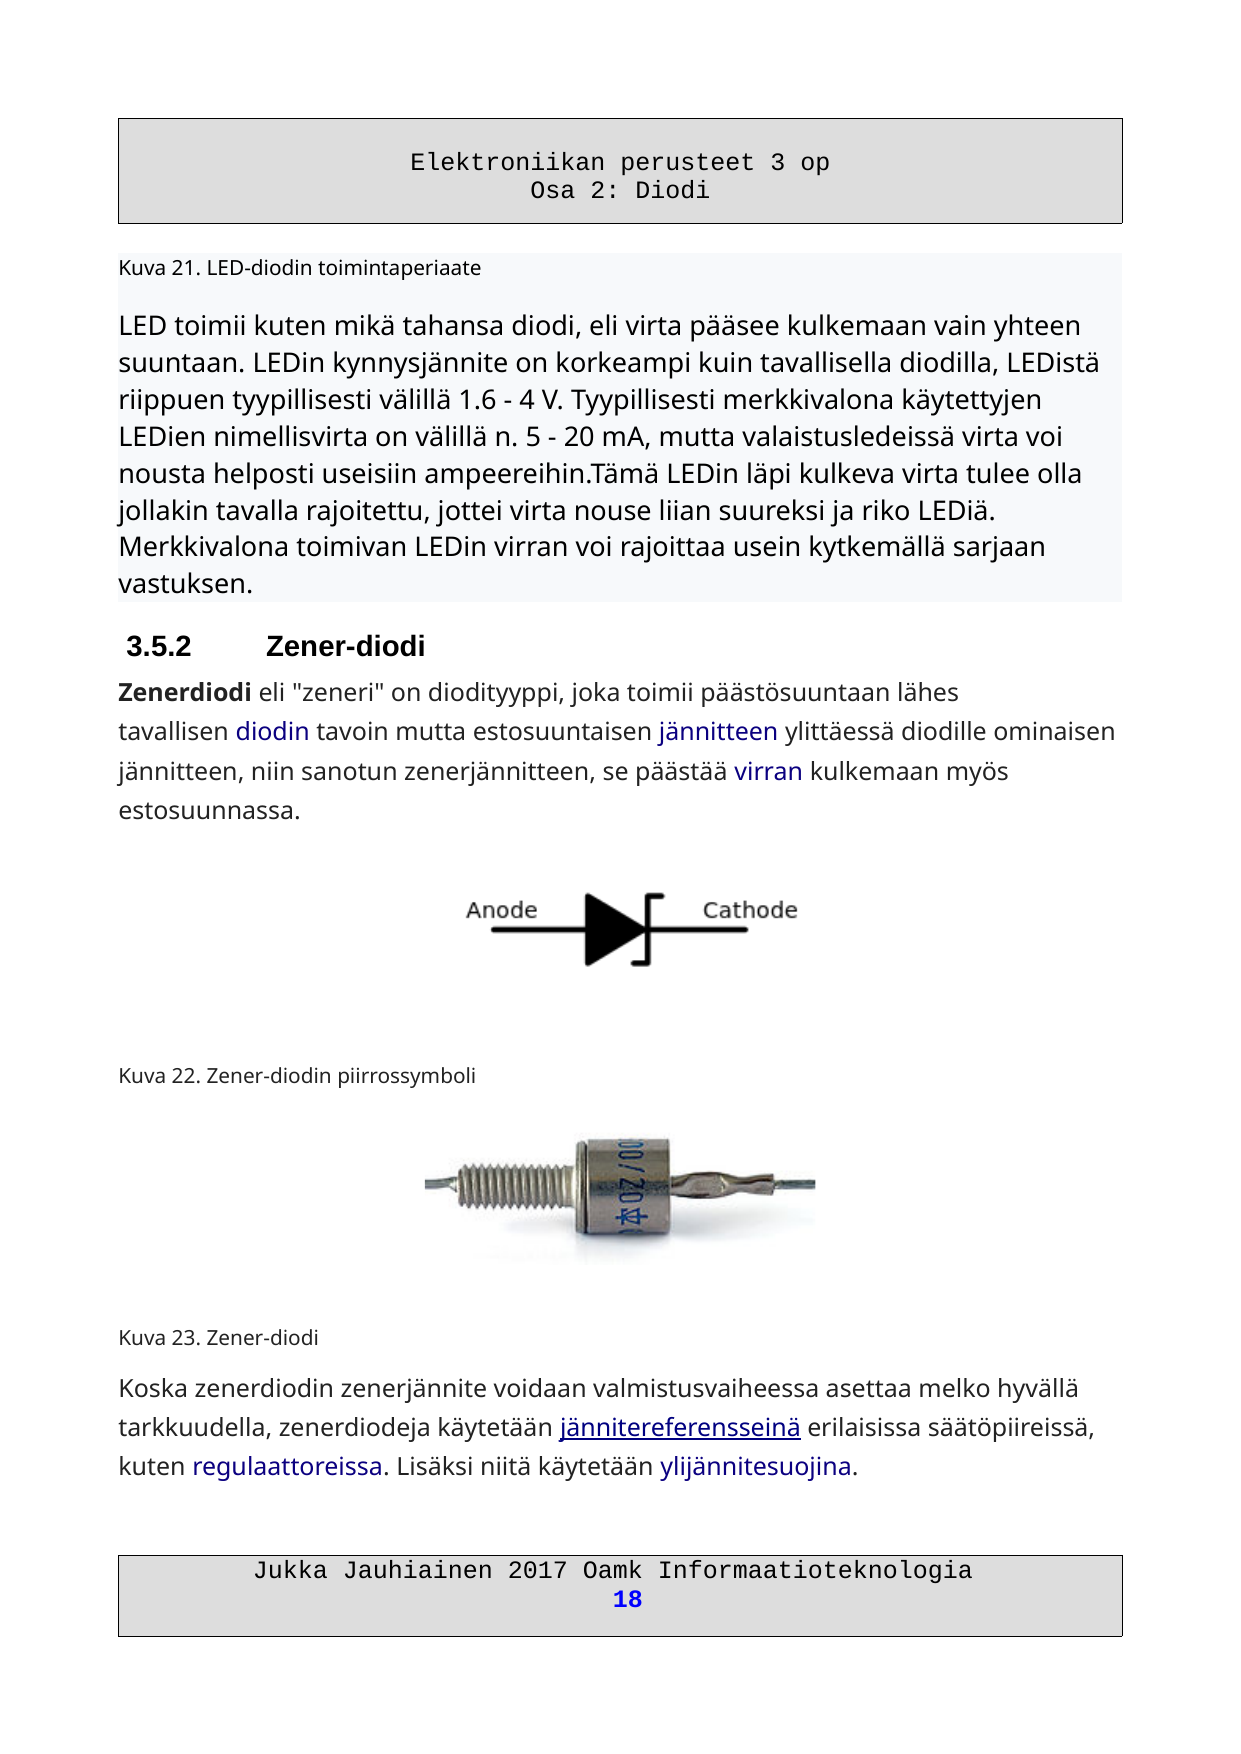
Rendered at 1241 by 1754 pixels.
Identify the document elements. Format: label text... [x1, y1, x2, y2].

subtitle Zener-diodi [118, 629, 1122, 662]
text Koska zenerdiodin zenerjännite voidaan valmistusvaiheessa asettaa melko hyvällä tarkkuudella, zenerdiodeja käytetään jännitereferensseinä erilaisissa säätöpiireissä, kuten regulaattoreissa. Lisäksi niitä käytetään ylijännitesuojina. [118, 1371, 1122, 1483]
text Kuva 22. Zener-diodin piirrossymboli [118, 1061, 1122, 1089]
picture [424, 846, 816, 1014]
text Zenerdiodi eli "zeneri" on diodityyppi, joka toimii päästösuuntaan lähes tavallisen diodin tavoin mutta estosuuntaisen jännitteen ylittäessä diodille ominaisen jännitteen, niin sanotun zenerjännitteen, se päästää virran kulkemaan myös estosuunnassa. [118, 675, 1122, 826]
text LED toimii kuten mikä tahansa diodi, eli virta pääsee kulkemaan vain yhteen suuntaan. LEDin kynnysjännite on korkeampi kuin tavallisella diodilla, LEDistä riippuen tyypillisesti välillä 1.6 - 4 V. Tyypillisesti merkkivalona käytettyjen LEDien nimellisvirta on välillä n. 5 - 20 mA, mutta valaistusledeissä virta voi nousta helposti useisiin ampeereihin.Tämä LEDin läpi kulkeva virta tulee olla jollakin tavalla rajoitettu, jottei virta nouse liian suureksi ja riko LEDiä. Merkkivalona toimivan LEDin virran voi rajoittaa usein kytkemällä sarjaan vastuksen. [118, 307, 1122, 602]
text Kuva 23. Zener-diodi [118, 1323, 1122, 1352]
picture [424, 1108, 816, 1265]
text Kuva 21. LED-diodin toimintaperiaate [118, 253, 1122, 282]
